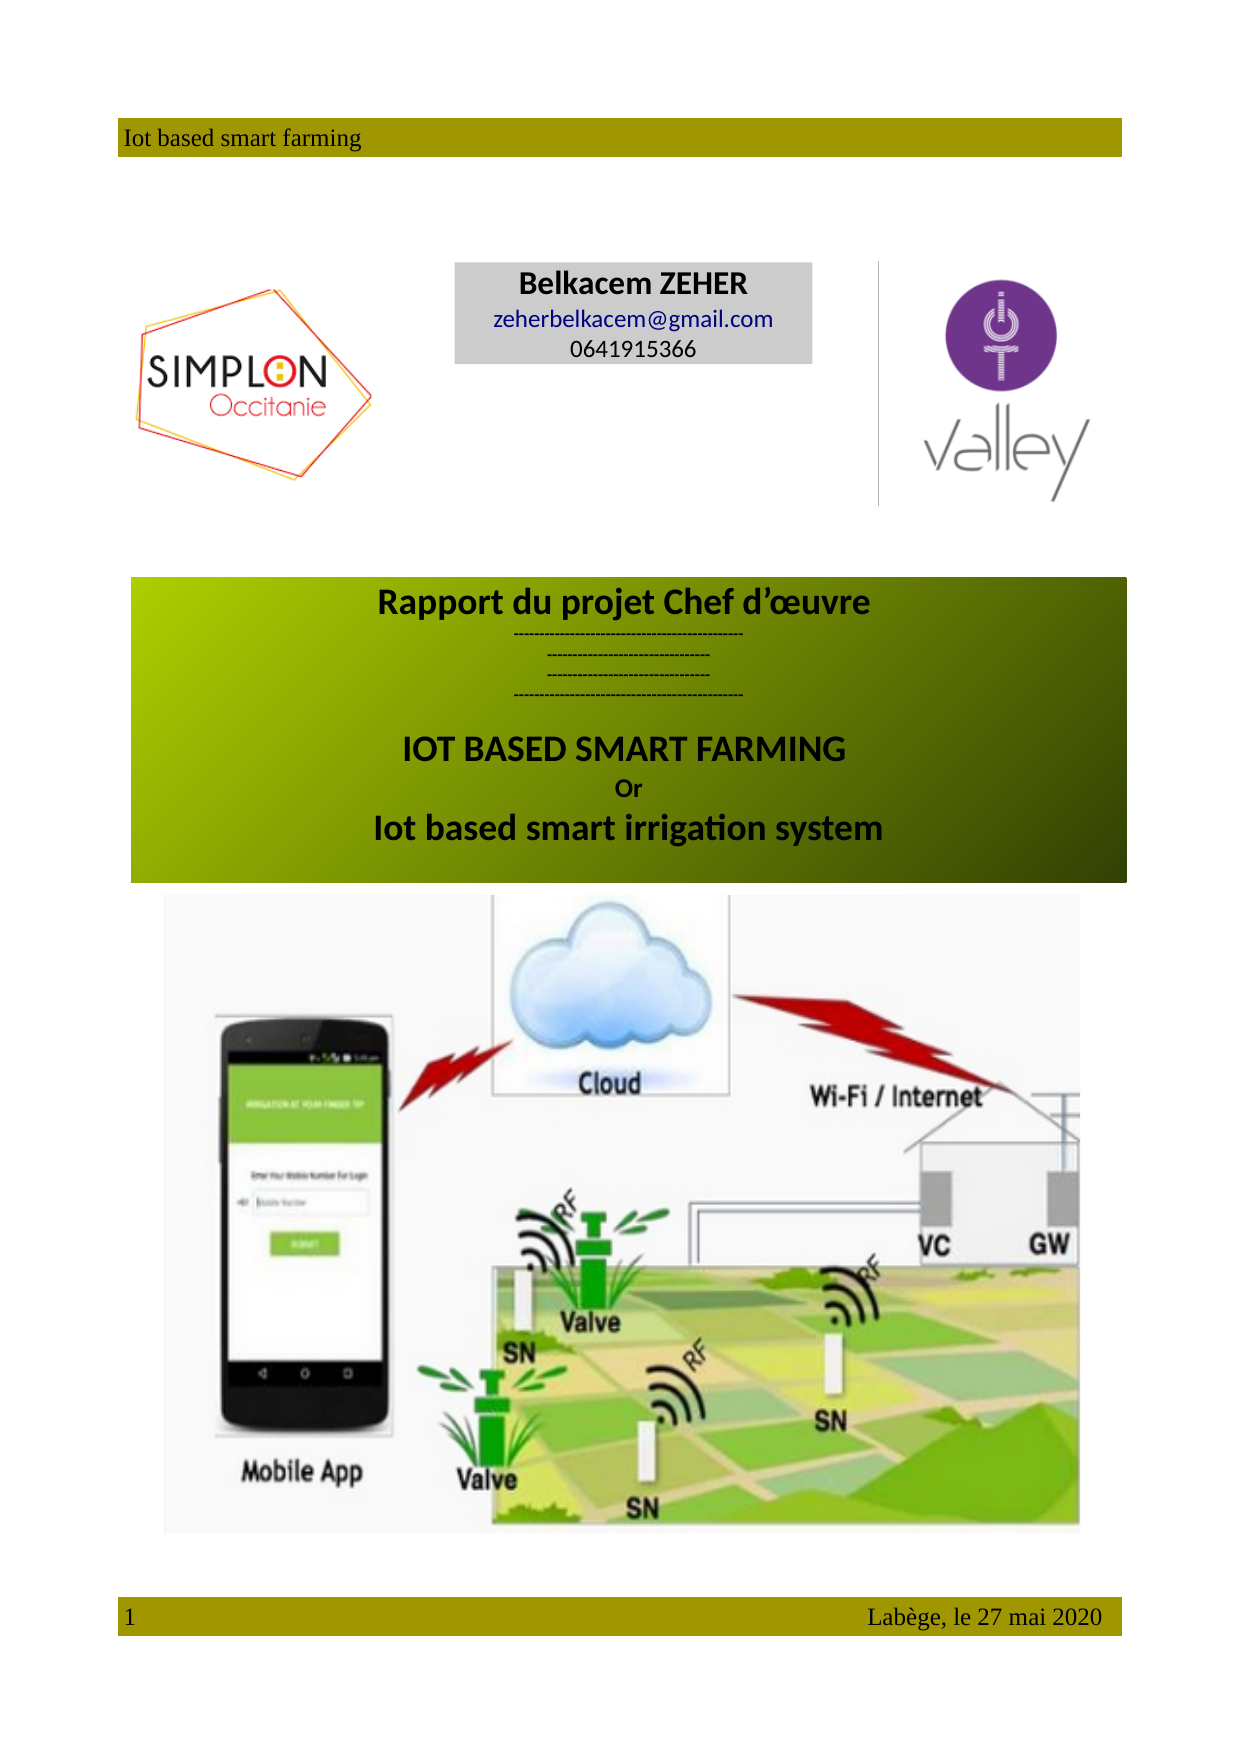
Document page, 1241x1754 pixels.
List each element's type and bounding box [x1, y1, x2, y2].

picture [164, 895, 1081, 1533]
picture [880, 265, 1122, 507]
picture [115, 263, 392, 507]
